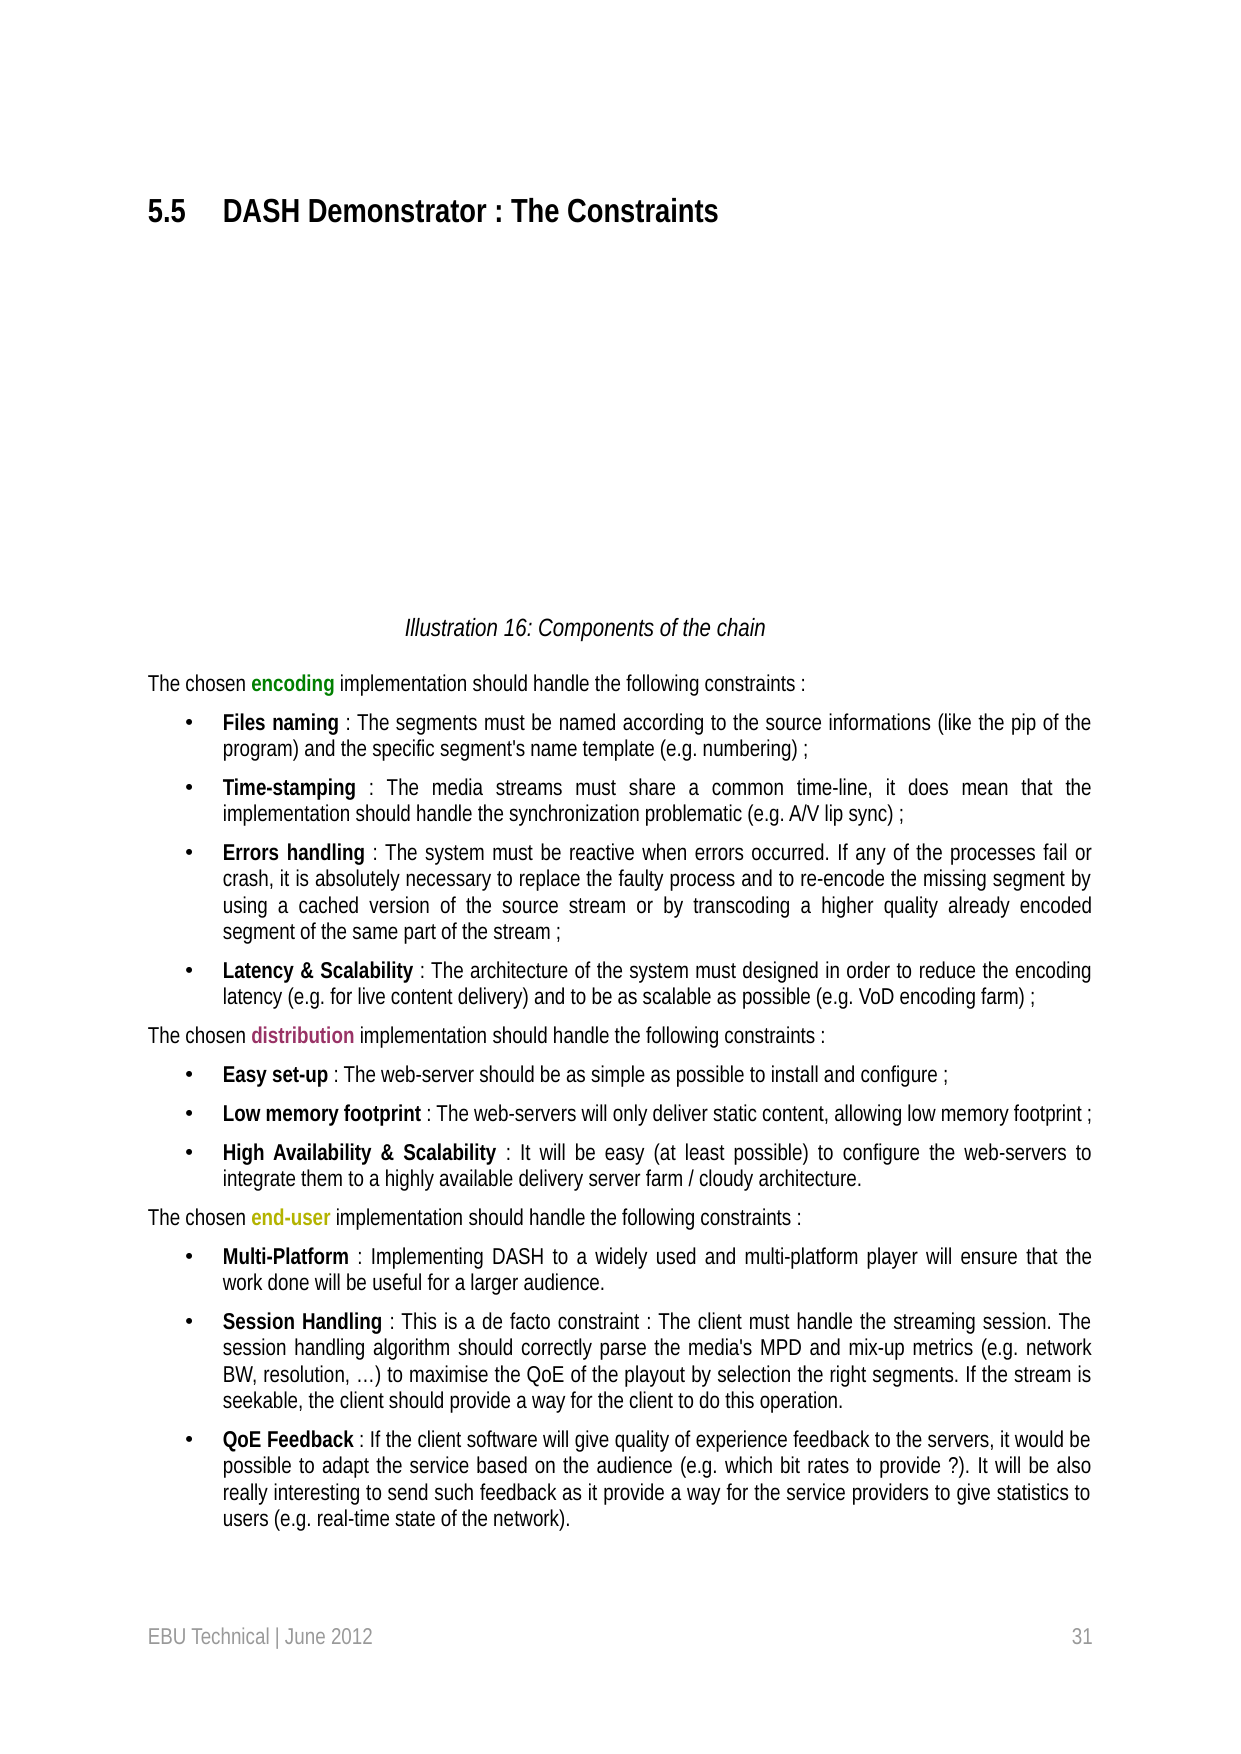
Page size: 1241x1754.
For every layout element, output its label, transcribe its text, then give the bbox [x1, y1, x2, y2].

text The chosen distribution implementation should handle the following constraints : [148, 1022, 1093, 1048]
subtitle DASH Demonstrator : The Constraints [148, 192, 1093, 230]
list Easy set-up : The web-server should be as simple as possible to install and configure ; [185, 1061, 1093, 1087]
list High Availability & Scalability : It will be easy (at least possible) to configure the web-servers to integrate them to a highly available delivery server farm / cloudy architecture. [185, 1139, 1093, 1191]
list Low memory footprint : The web-servers will only deliver static content, allowing low memory footprint ; [185, 1100, 1093, 1126]
text Illustration 16: Components of the chain [404, 255, 836, 642]
list Session Handling : This is a de facto constraint : The client must handle the streaming session. The session handling algorithm should correctly parse the media's MPD and mix-up metrics (e.g. network BW, resolution, …) to maximise the QoE of the playout by selection the right segments. If the stream is seekable, the client should provide a way for the client to do this operation. [185, 1308, 1093, 1413]
text The chosen end-user implementation should handle the following constraints : [148, 1204, 1093, 1230]
list Files naming : The segments must be named according to the source informations (like the pip of the program) and the specific segment's name template (e.g. numbering) ; [185, 709, 1093, 761]
list Multi-Platform : Implementing DASH to a widely used and multi-platform player will ensure that the work done will be useful for a larger audience. [185, 1243, 1093, 1296]
list Errors handling : The system must be reactive when errors occurred. If any of the processes fail or crash, it is absolutely necessary to replace the faulty process and to re-encode the missing segment by using a cached version of the source stream or by transcoding a higher quality already encoded segment of the same part of the stream ; [185, 839, 1093, 944]
list Latency & Scalability : The architecture of the system must designed in order to reduce the encoding latency (e.g. for live content delivery) and to be as scalable as possible (e.g. VoD encoding farm) ; [185, 957, 1093, 1010]
list Time-stamping : The media streams must share a common time-line, it does mean that the implementation should handle the synchronization problematic (e.g. A/V lip sync) ; [185, 774, 1093, 827]
text The chosen encoding implementation should handle the following constraints : [148, 670, 1093, 696]
list QoE Feedback : If the client software will give quality of experience feedback to the servers, it would be possible to adapt the service based on the audience (e.g. which bit rates to provide ?). It will be also really interesting to send such feedback as it provide a way for the service providers to give statistics to users (e.g. real-time state of the network). [185, 1426, 1093, 1531]
